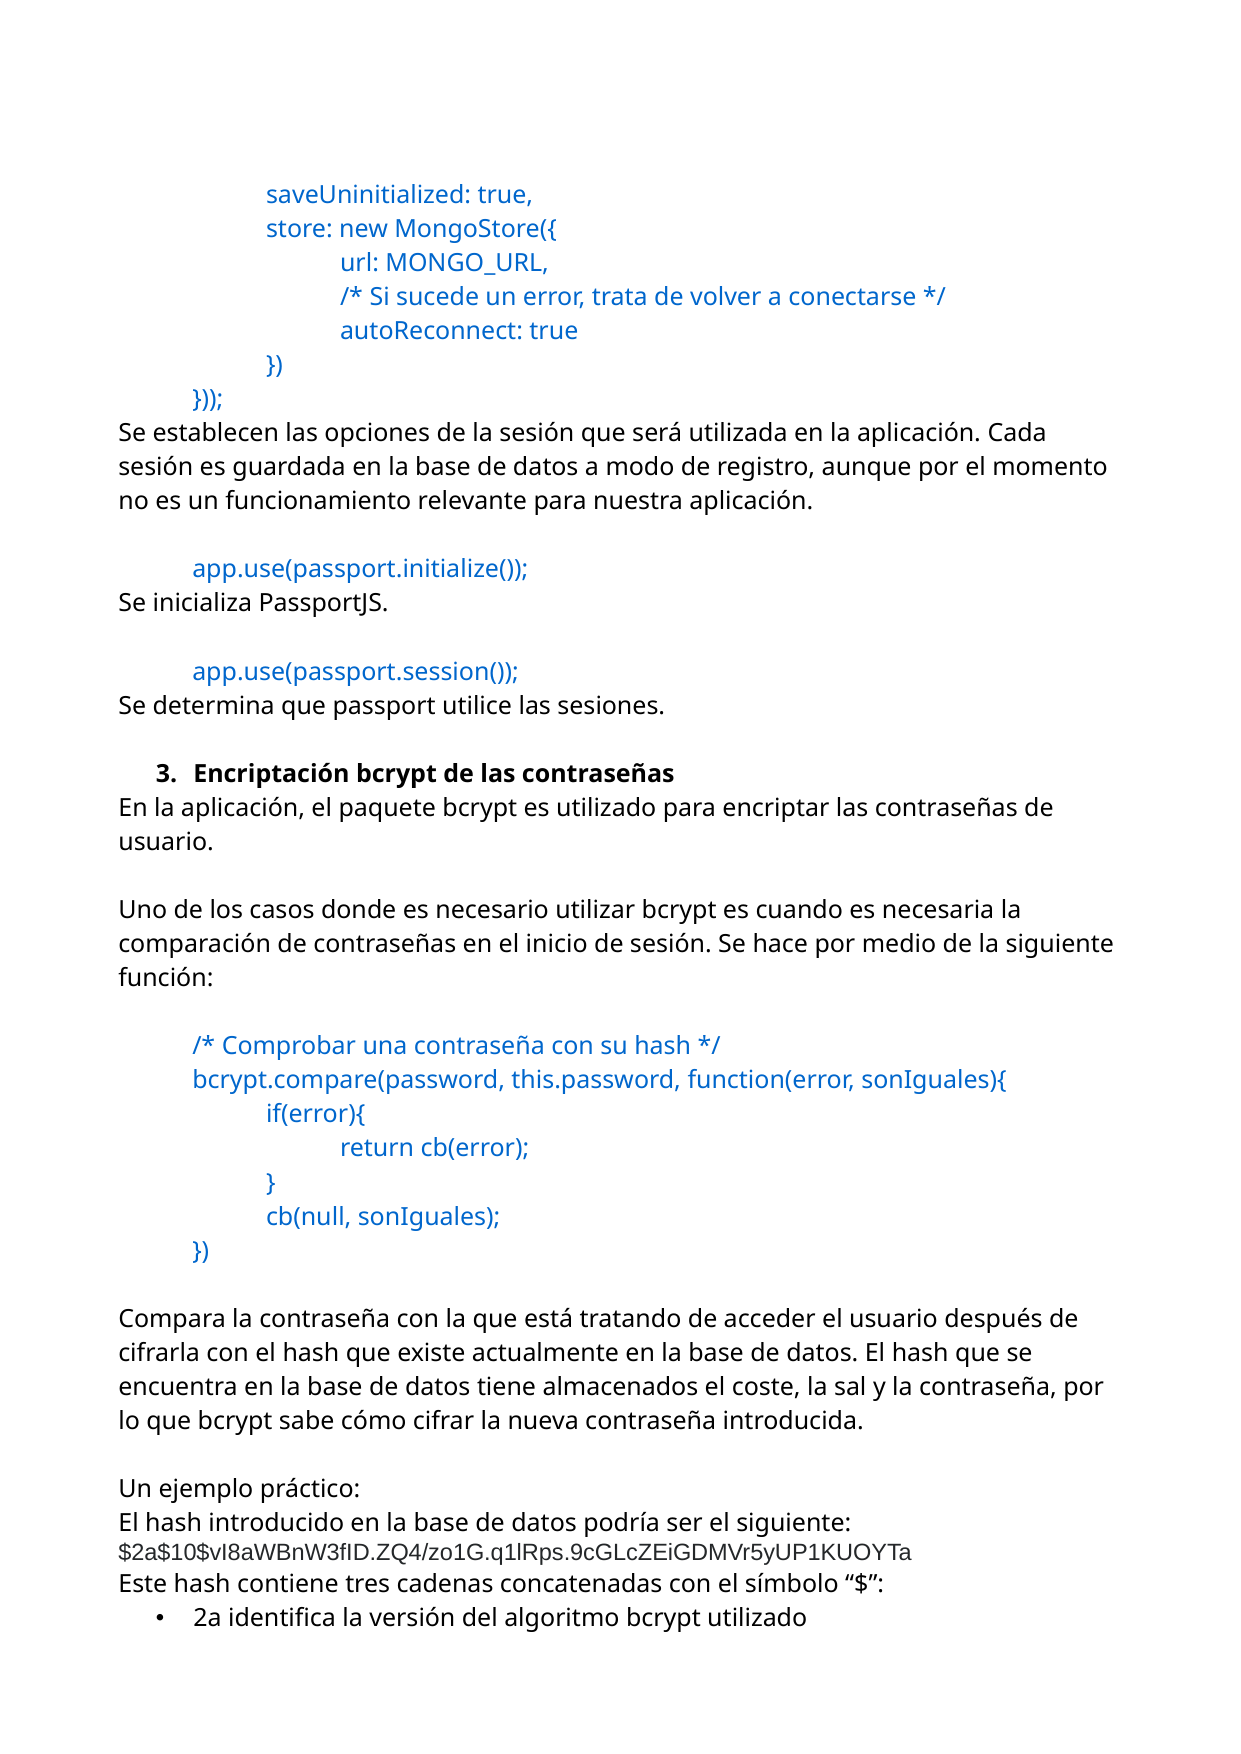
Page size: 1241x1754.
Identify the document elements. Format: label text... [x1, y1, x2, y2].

text bcrypt.compare(password, this.password, function(error, sonIguales){ [118, 1062, 1122, 1096]
text Compara la contraseña con la que está tratando de acceder el usuario después de cifrarla con el hash que existe actualmente en la base de datos. El hash que se encuentra en la base de datos tiene almacenados el coste, la sal y la contraseña, por lo que bcrypt sabe cómo cifrar la nueva contraseña introducida. [118, 1300, 1122, 1437]
text Se determina que passport utilice las sesiones. [118, 687, 1122, 721]
text store: new MongoStore({ [118, 210, 1122, 244]
text }) [118, 347, 1122, 381]
text })); [118, 381, 1122, 415]
text app.use(passport.initialize()); [118, 551, 1122, 585]
list 2a identifica la versión del algoritmo bcrypt utilizado [156, 1600, 1122, 1634]
text $2a$10$vI8aWBnW3fID.ZQ4/zo1G.q1lRps.9cGLcZEiGDMVr5yUP1KUOYTa [118, 1539, 1122, 1566]
text Uno de los casos donde es necesario utilizar bcrypt es cuando es necesaria la comparación de contraseñas en el inicio de sesión. Se hace por medio de la siguiente función: [118, 892, 1122, 994]
text Se inicializa PassportJS. [118, 585, 1122, 619]
text /* Si sucede un error, trata de volver a conectarse */ [118, 278, 1122, 313]
text }) [118, 1232, 1122, 1266]
text Este hash contiene tres cadenas concatenadas con el símbolo “$”: [118, 1566, 1122, 1600]
text saveUninitialized: true, [118, 176, 1122, 210]
text Un ejemplo práctico: [118, 1471, 1122, 1505]
text url: MONGO_URL, [118, 244, 1122, 278]
text Se establecen las opciones de la sesión que será utilizada en la aplicación. Cada sesión es guardada en la base de datos a modo de registro, aunque por el momento no es un funcionamiento relevante para nuestra aplicación. [118, 415, 1122, 517]
text if(error){ [118, 1096, 1122, 1130]
list Encriptación bcrypt de las contraseñas [156, 755, 1122, 789]
text /* Comprobar una contraseña con su hash */ [118, 1028, 1122, 1062]
text return cb(error); [118, 1130, 1122, 1164]
text app.use(passport.session()); [118, 653, 1122, 687]
text cb(null, sonIguales); [118, 1198, 1122, 1232]
text autoReconnect: true [118, 313, 1122, 347]
text El hash introducido en la base de datos podría ser el siguiente: [118, 1505, 1122, 1539]
text En la aplicación, el paquete bcrypt es utilizado para encriptar las contraseñas de usuario. [118, 789, 1122, 858]
text } [118, 1164, 1122, 1198]
